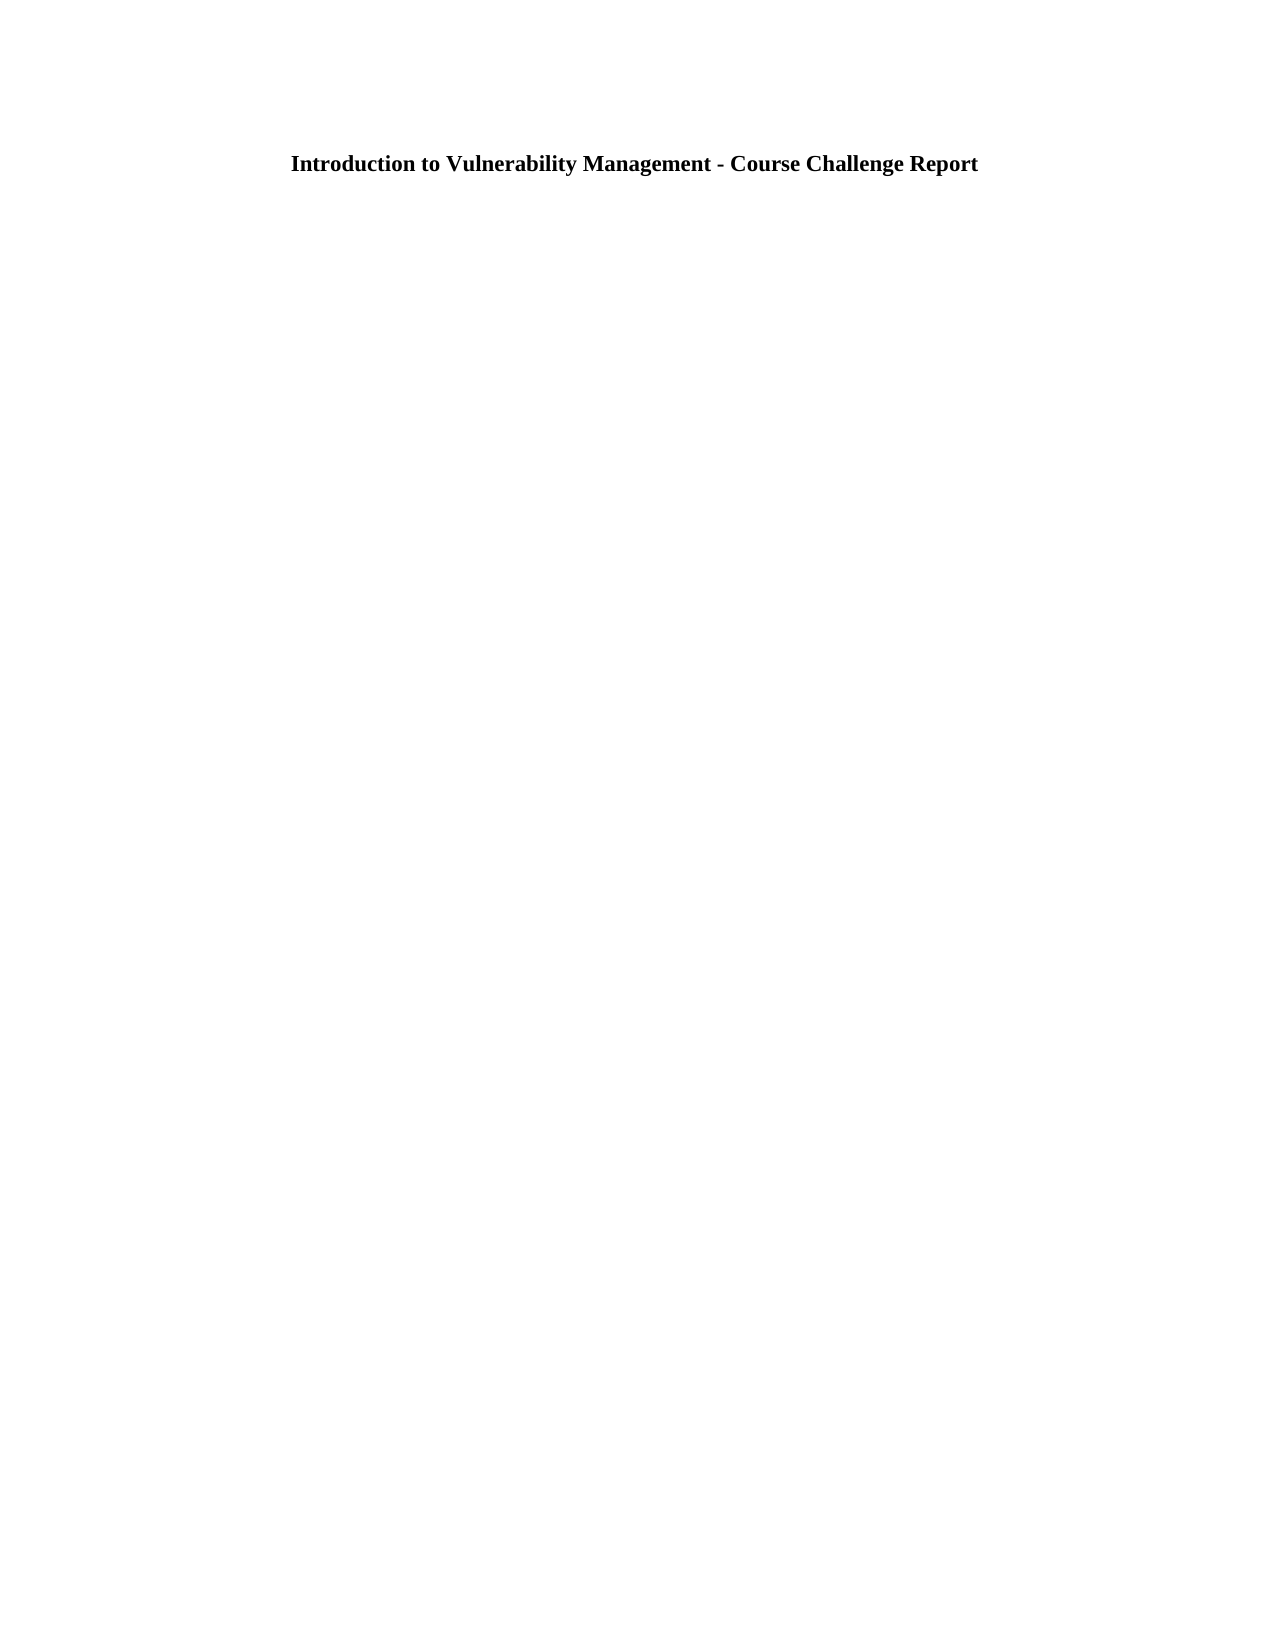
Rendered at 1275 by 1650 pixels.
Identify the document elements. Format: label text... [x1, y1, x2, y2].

text Introduction to Vulnerability Management - Course Challenge Report [150, 150, 1125, 176]
